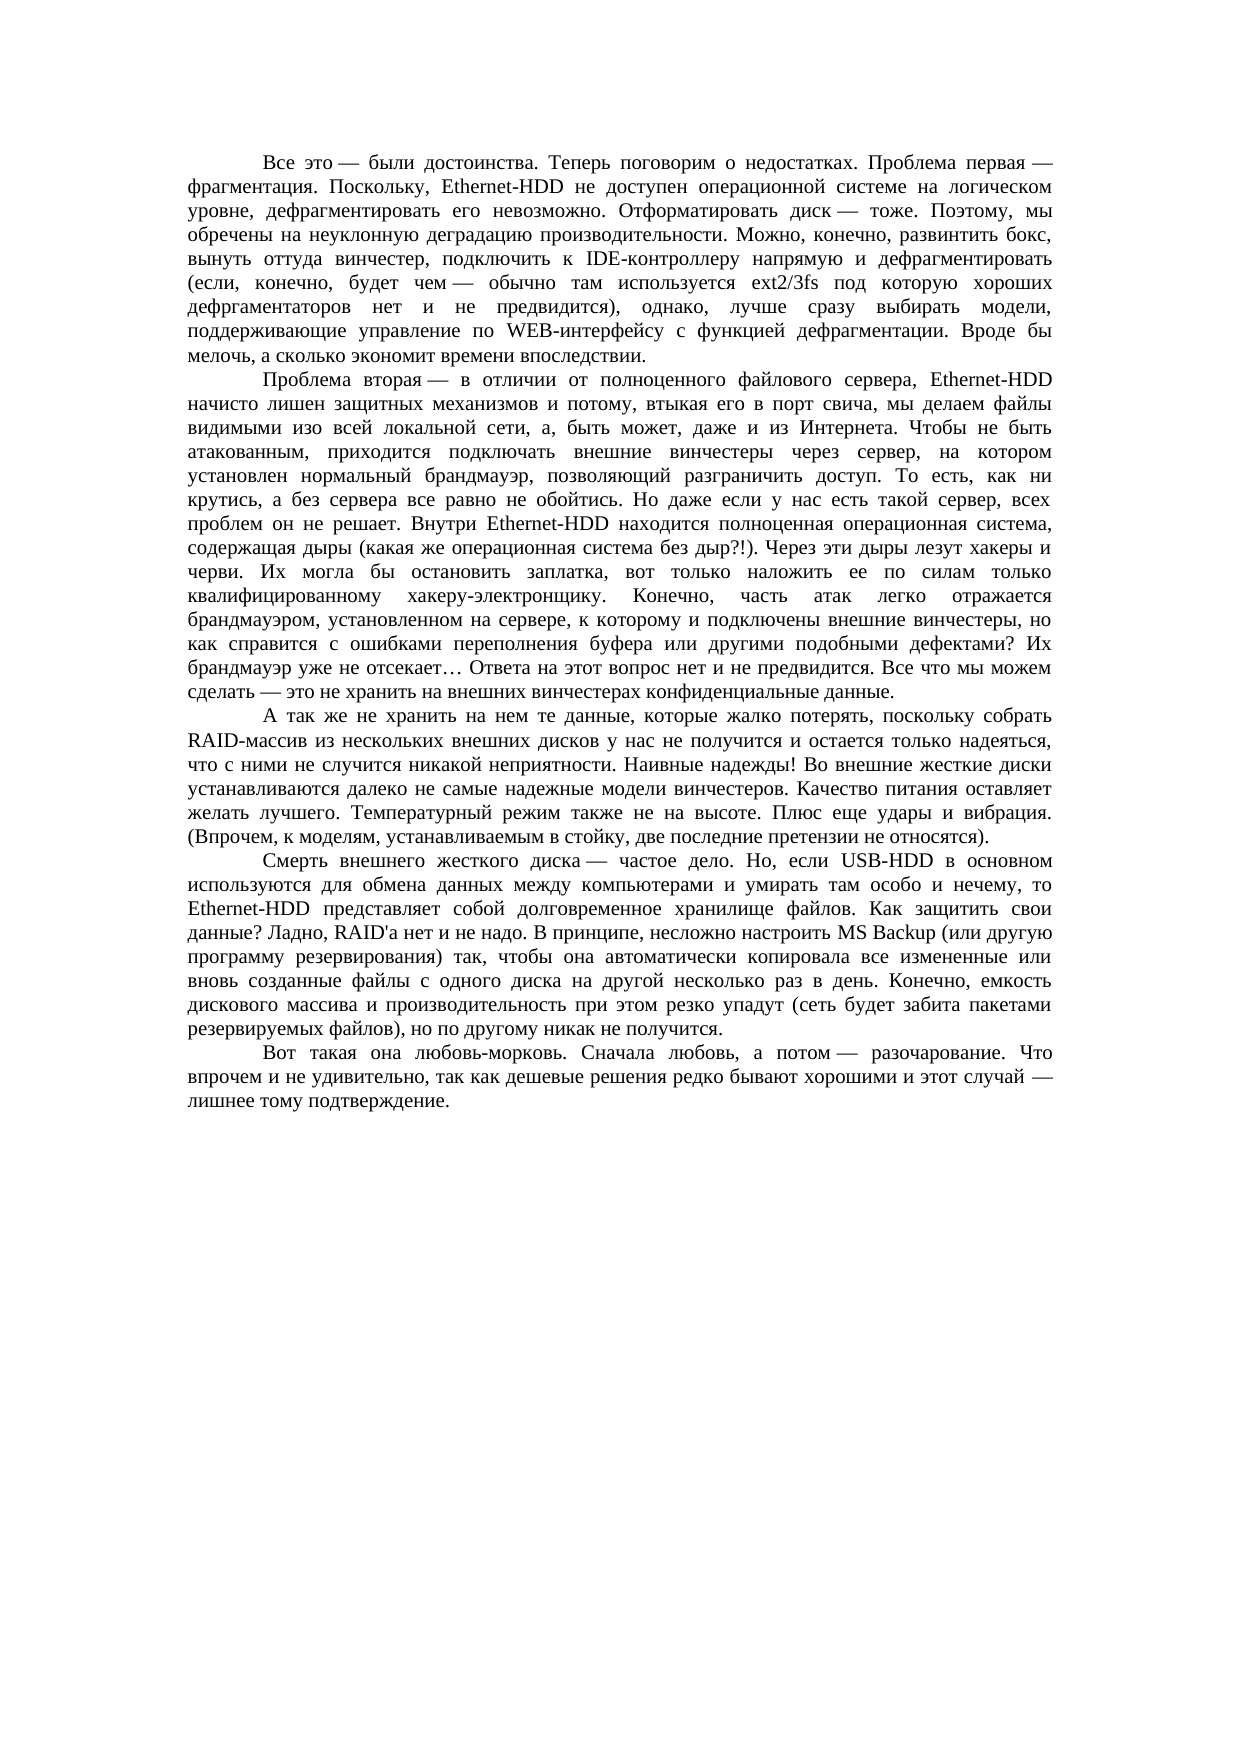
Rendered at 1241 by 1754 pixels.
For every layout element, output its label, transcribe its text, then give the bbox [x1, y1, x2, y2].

text Смерть внешнего жесткого диска — частое дело. Но, если USB-HDD в основном используются для обмена данных между компьютерами и умирать там особо и нечему, то Ethernet-HDD представляет собой долговременное хранилище файлов. Как защитить свои данные? Ладно, RAID'а нет и не надо. В принципе, несложно настроить MS Backup (или другую программу резервирования) так, чтобы она автоматически копировала все измененные или вновь созданные файлы с одного диска на другой несколько раз в день. Конечно, емкость дискового массива и производительность при этом резко упадут (сеть будет забита пакетами резервируемых файлов), но по другому никак не получится. [187, 848, 1053, 1040]
text А так же не хранить на нем те данные, которые жалко потерять, поскольку собрать RAID-массив из нескольких внешних дисков у нас не получится и остается только надеяться, что с ними не случится никакой неприятности. Наивные надежды! Во внешние жесткие диски устанавливаются далеко не самые надежные модели винчестеров. Качество питания оставляет желать лучшего. Температурный режим также не на высоте. Плюс еще удары и вибрация. (Впрочем, к моделям, устанавливаемым в стойку, две последние претензии не относятся). [187, 703, 1053, 848]
text Все это — были достоинства. Теперь поговорим о недостатках. Проблема первая — фрагментация. Поскольку, Ethernet-HDD не доступен операционной системе на логическом уровне, дефрагментировать его невозможно. Отформатировать диск — тоже. Поэтому, мы обречены на неуклонную деградацию производительности. Можно, конечно, развинтить бокс, вынуть оттуда винчестер, подключить к IDE-контроллеру напрямую и дефрагментировать (если, конечно, будет чем — обычно там используется ext2/3fs под которую хороших дефргаментаторов нет и не предвидится), однако, лучше сразу выбирать модели, поддерживающие управление по WEB-интерфейсу с функцией дефрагментации. Вроде бы мелочь, а сколько экономит времени впоследствии. [187, 150, 1053, 367]
text Вот такая она любовь-морковь. Сначала любовь, а потом — разочарование. Что впрочем и не удивительно, так как дешевые решения редко бывают хорошими и этот случай — лишнее тому подтверждение. [187, 1040, 1053, 1112]
text Проблема вторая — в отличии от полноценного файлового сервера, Ethernet-HDD начисто лишен защитных механизмов и потому, втыкая его в порт свича, мы делаем файлы видимыми изо всей локальной сети, а, быть может, даже и из Интернета. Чтобы не быть атакованным, приходится подключать внешние винчестеры через сервер, на котором установлен нормальный брандмауэр, позволяющий разграничить доступ. То есть, как ни крутись, а без сервера все равно не обойтись. Но даже если у нас есть такой сервер, всех проблем он не решает. Внутри Ethernet-HDD находится полноценная операционная система, содержащая дыры (какая же операционная система без дыр?!). Через эти дыры лезут хакеры и черви. Их могла бы остановить заплатка, вот только наложить ее по силам только квалифицированному хакеру-электронщику. Конечно, часть атак легко отражается брандмауэром, установленном на сервере, к которому и подключены внешние винчестеры, но как справится с ошибками переполнения буфера или другими подобными дефектами? Их брандмауэр уже не отсекает… Ответа на этот вопрос нет и не предвидится. Все что мы можем сделать — это не хранить на внешних винчестерах конфиденциальные данные. [187, 367, 1053, 703]
